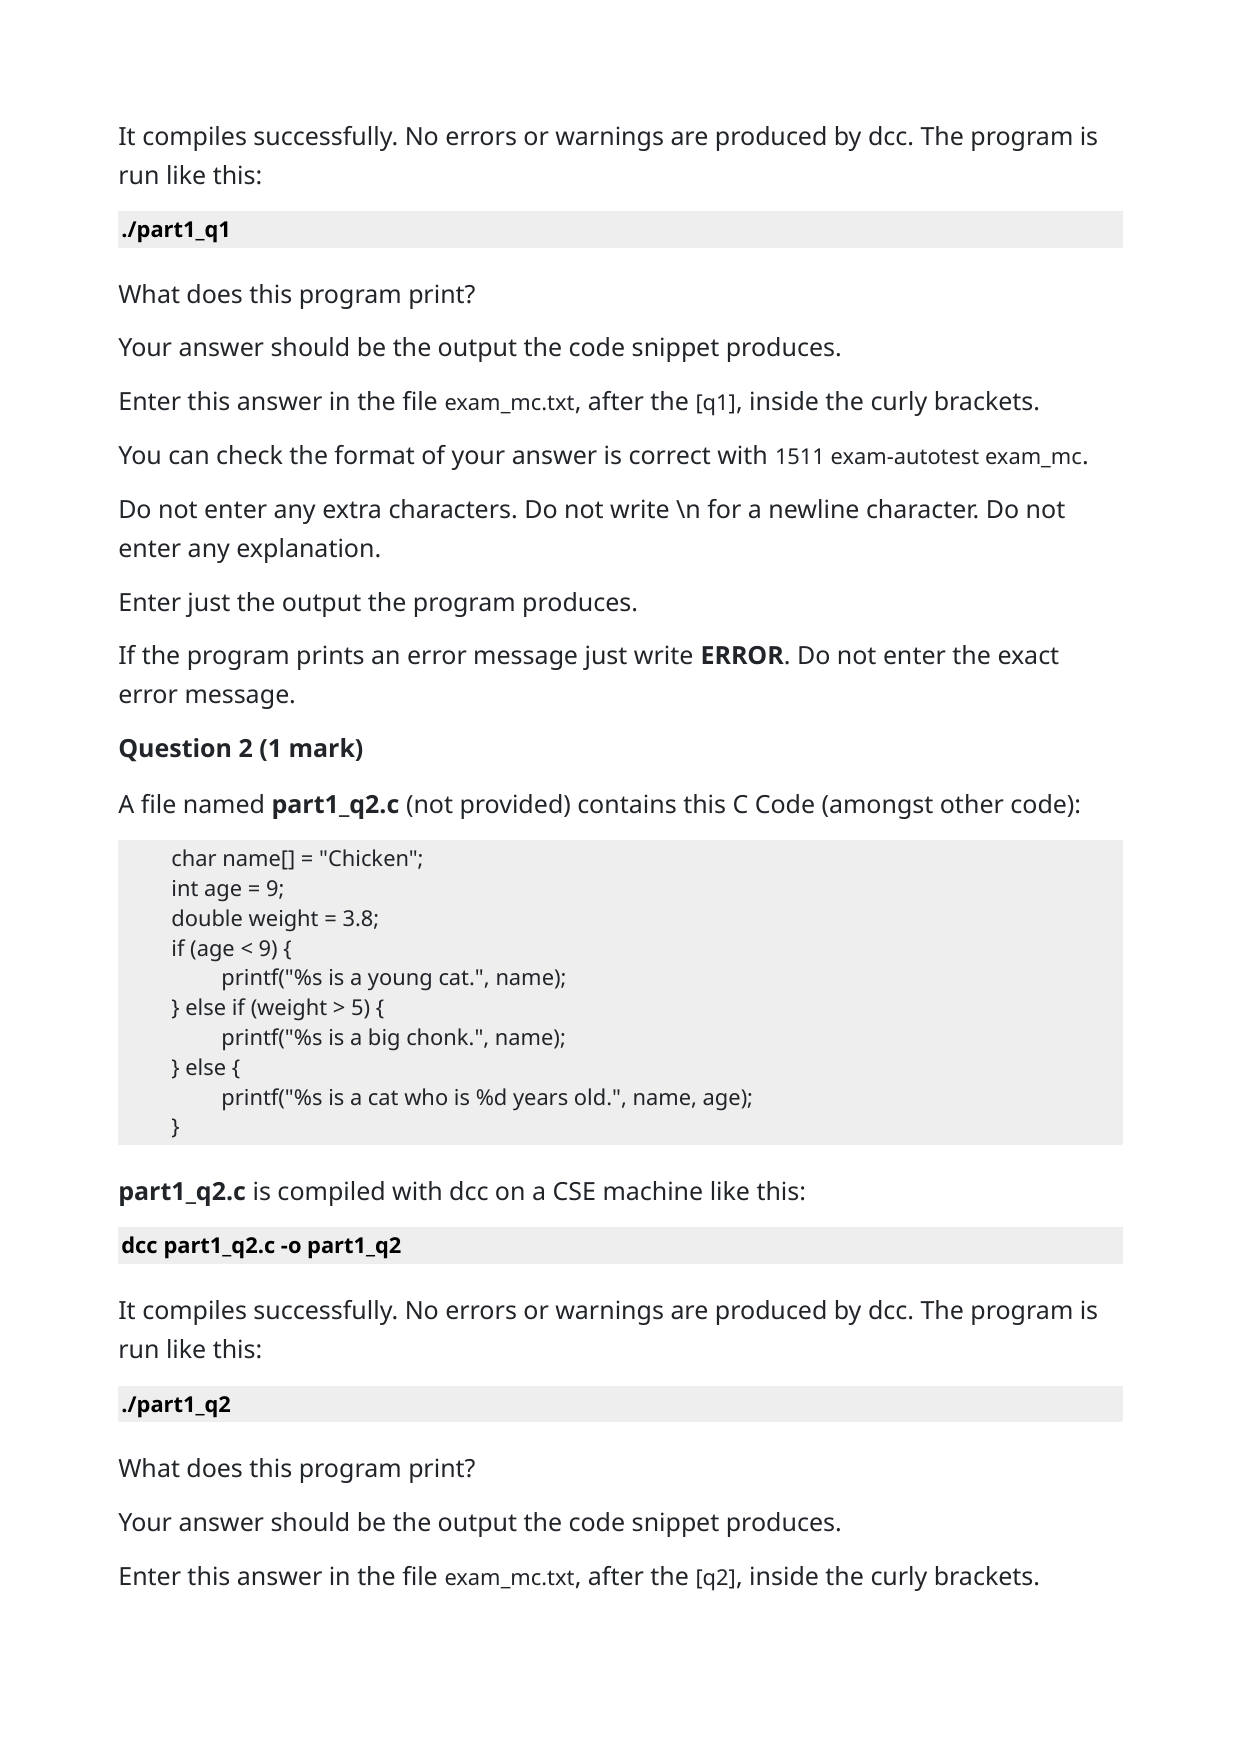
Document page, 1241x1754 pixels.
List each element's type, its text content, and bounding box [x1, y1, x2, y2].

text Enter just the output the program produces. [118, 584, 1122, 618]
text It compiles successfully. No errors or warnings are produced by dcc. The program is run like this: [118, 118, 1122, 191]
text printf("%s is a big chonk.", name); [119, 1019, 1122, 1049]
text char name[] = "Chicken"; [119, 841, 1122, 870]
text Enter this answer in the file exam_mc.txt, after the [q2], inside the curly brackets. [118, 1558, 1122, 1592]
text Your answer should be the output the code snippet produces. [118, 330, 1122, 364]
text } [119, 1108, 1122, 1144]
text int age = 9; [119, 870, 1122, 900]
text double weight = 3.8; [119, 900, 1122, 929]
text Do not enter any extra characters. Do not write \n for a newline character. Do not enter any explanation. [118, 491, 1122, 564]
text What does this program print? [118, 276, 1122, 310]
text } else if (weight > 5) { [119, 989, 1122, 1019]
text dcc part1_q2.c -o part1_q2 [119, 1228, 1122, 1263]
text Enter this answer in the file exam_mc.txt, after the [q1], inside the curly brackets. [118, 384, 1122, 418]
text part1_q2.c is compiled with dcc on a CSE machine like this: [118, 1173, 1122, 1208]
text if (age < 9) { [119, 929, 1122, 959]
text ./part1_q1 [119, 212, 1122, 247]
text It compiles successfully. No errors or warnings are produced by dcc. The program is run like this: [118, 1293, 1122, 1366]
text A file named part1_q2.c (not provided) contains this C Code (amongst other code): [118, 786, 1122, 820]
text printf("%s is a young cat.", name); [119, 959, 1122, 989]
text printf("%s is a cat who is %d years old.", name, age); [119, 1078, 1122, 1108]
text } else { [119, 1049, 1122, 1078]
text If the program prints an error message just write ERROR. Do not enter the exact error message. [118, 638, 1122, 711]
text What does this program print? [118, 1451, 1122, 1485]
text ./part1_q2 [119, 1387, 1122, 1421]
subtitle Question 2 (1 mark) [118, 731, 1122, 765]
text Your answer should be the output the code snippet produces. [118, 1504, 1122, 1539]
text You can check the format of your answer is correct with 1511 exam-autotest exam_mc. [118, 438, 1122, 472]
